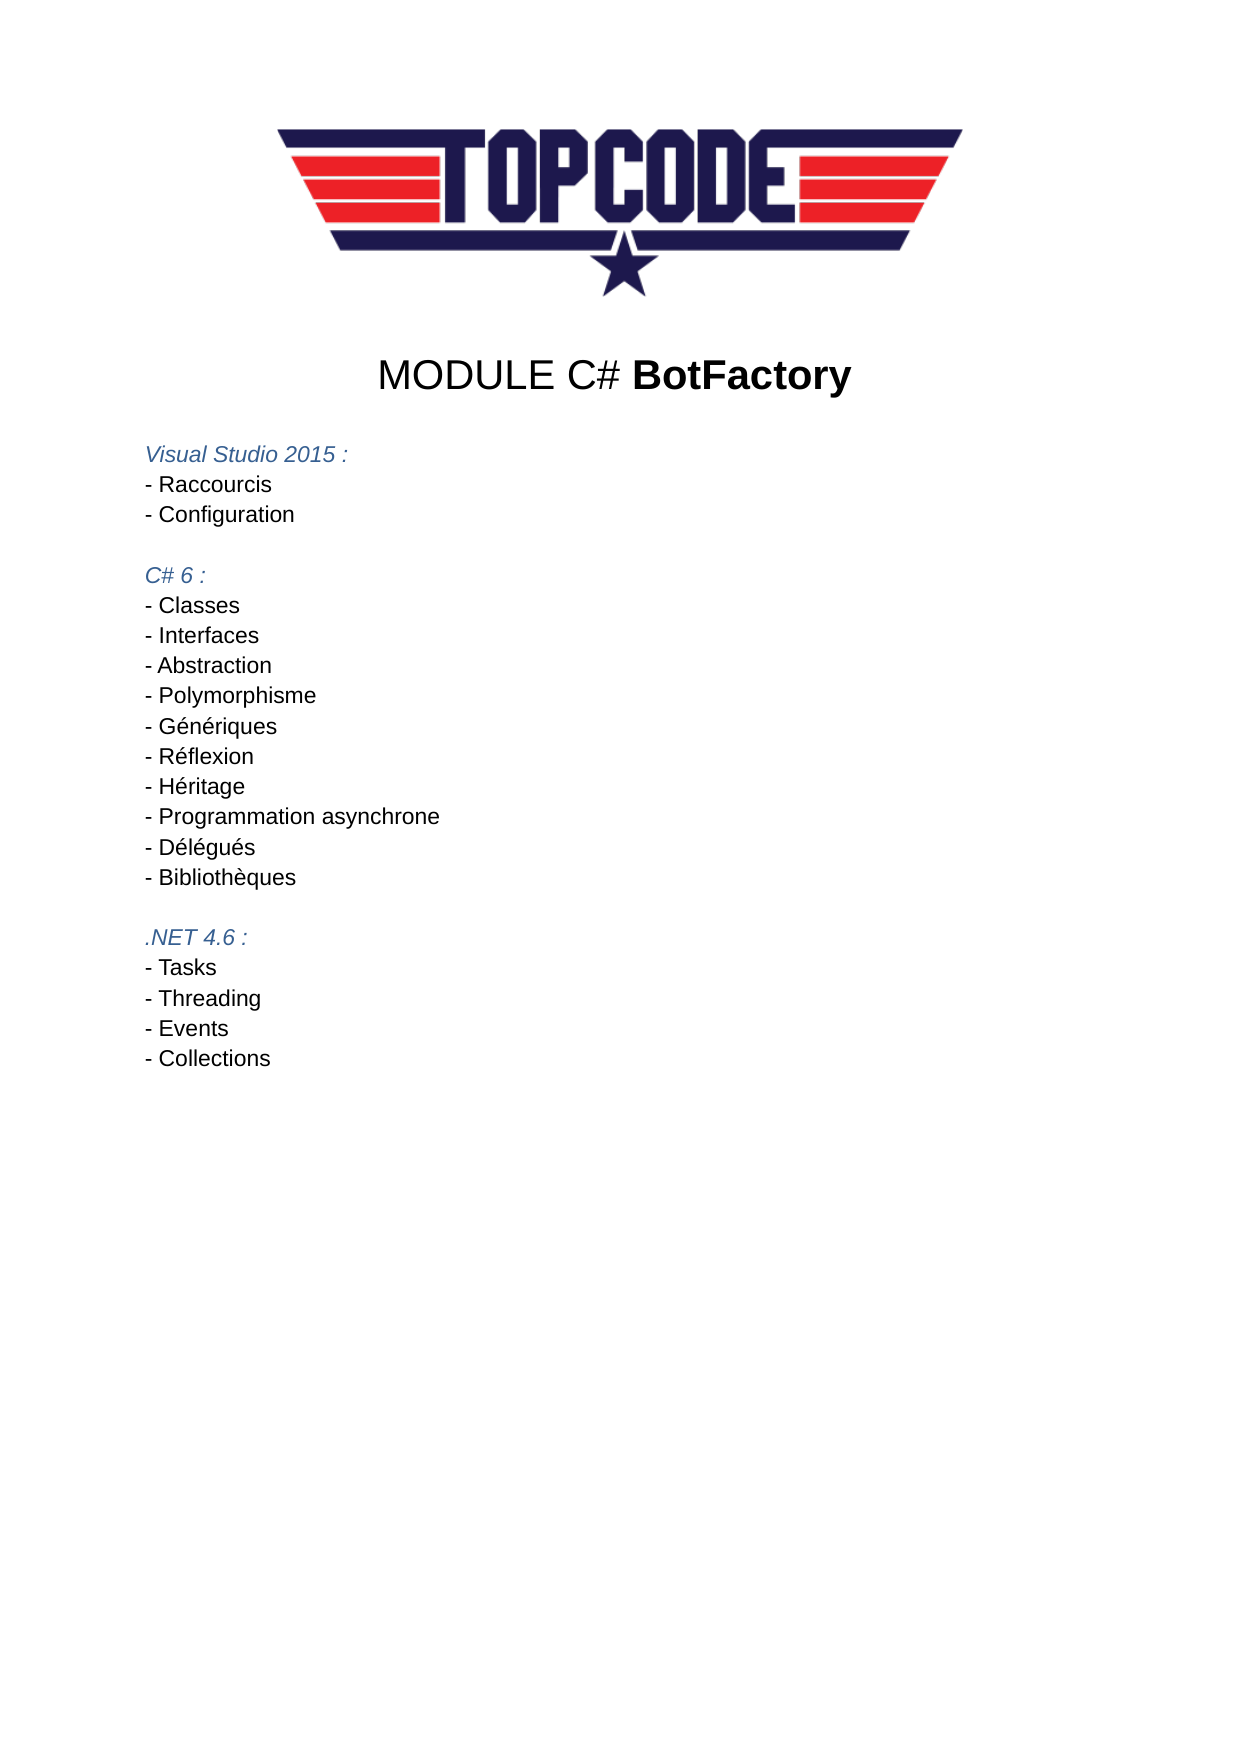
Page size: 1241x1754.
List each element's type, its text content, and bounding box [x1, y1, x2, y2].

text Visual Studio 2015 : [144, 441, 1096, 467]
text - Collections [144, 1045, 1096, 1071]
text - Tasks [144, 954, 1096, 981]
text .NET 4.6 : [144, 924, 1096, 950]
text - Configuration [144, 501, 1096, 527]
text - Abstraction [144, 652, 1096, 678]
text C# 6 : [144, 562, 1096, 588]
text - Génériques [144, 713, 1096, 739]
text - Interfaces [144, 622, 1096, 648]
picture [277, 88, 963, 338]
text - Raccourcis [144, 471, 1096, 497]
text - Polymorphisme [144, 682, 1096, 709]
text - Bibliothèques [144, 864, 1096, 890]
text - Programmation asynchrone [144, 803, 1096, 829]
text - Events [144, 1015, 1096, 1041]
text - Réflexion [144, 743, 1096, 769]
text - Délégués [144, 833, 1096, 860]
text - Threading [144, 984, 1096, 1011]
text - Héritage [144, 773, 1096, 799]
text - Classes [144, 592, 1096, 618]
subtitle MODULE C# BotFactory [144, 350, 1096, 398]
